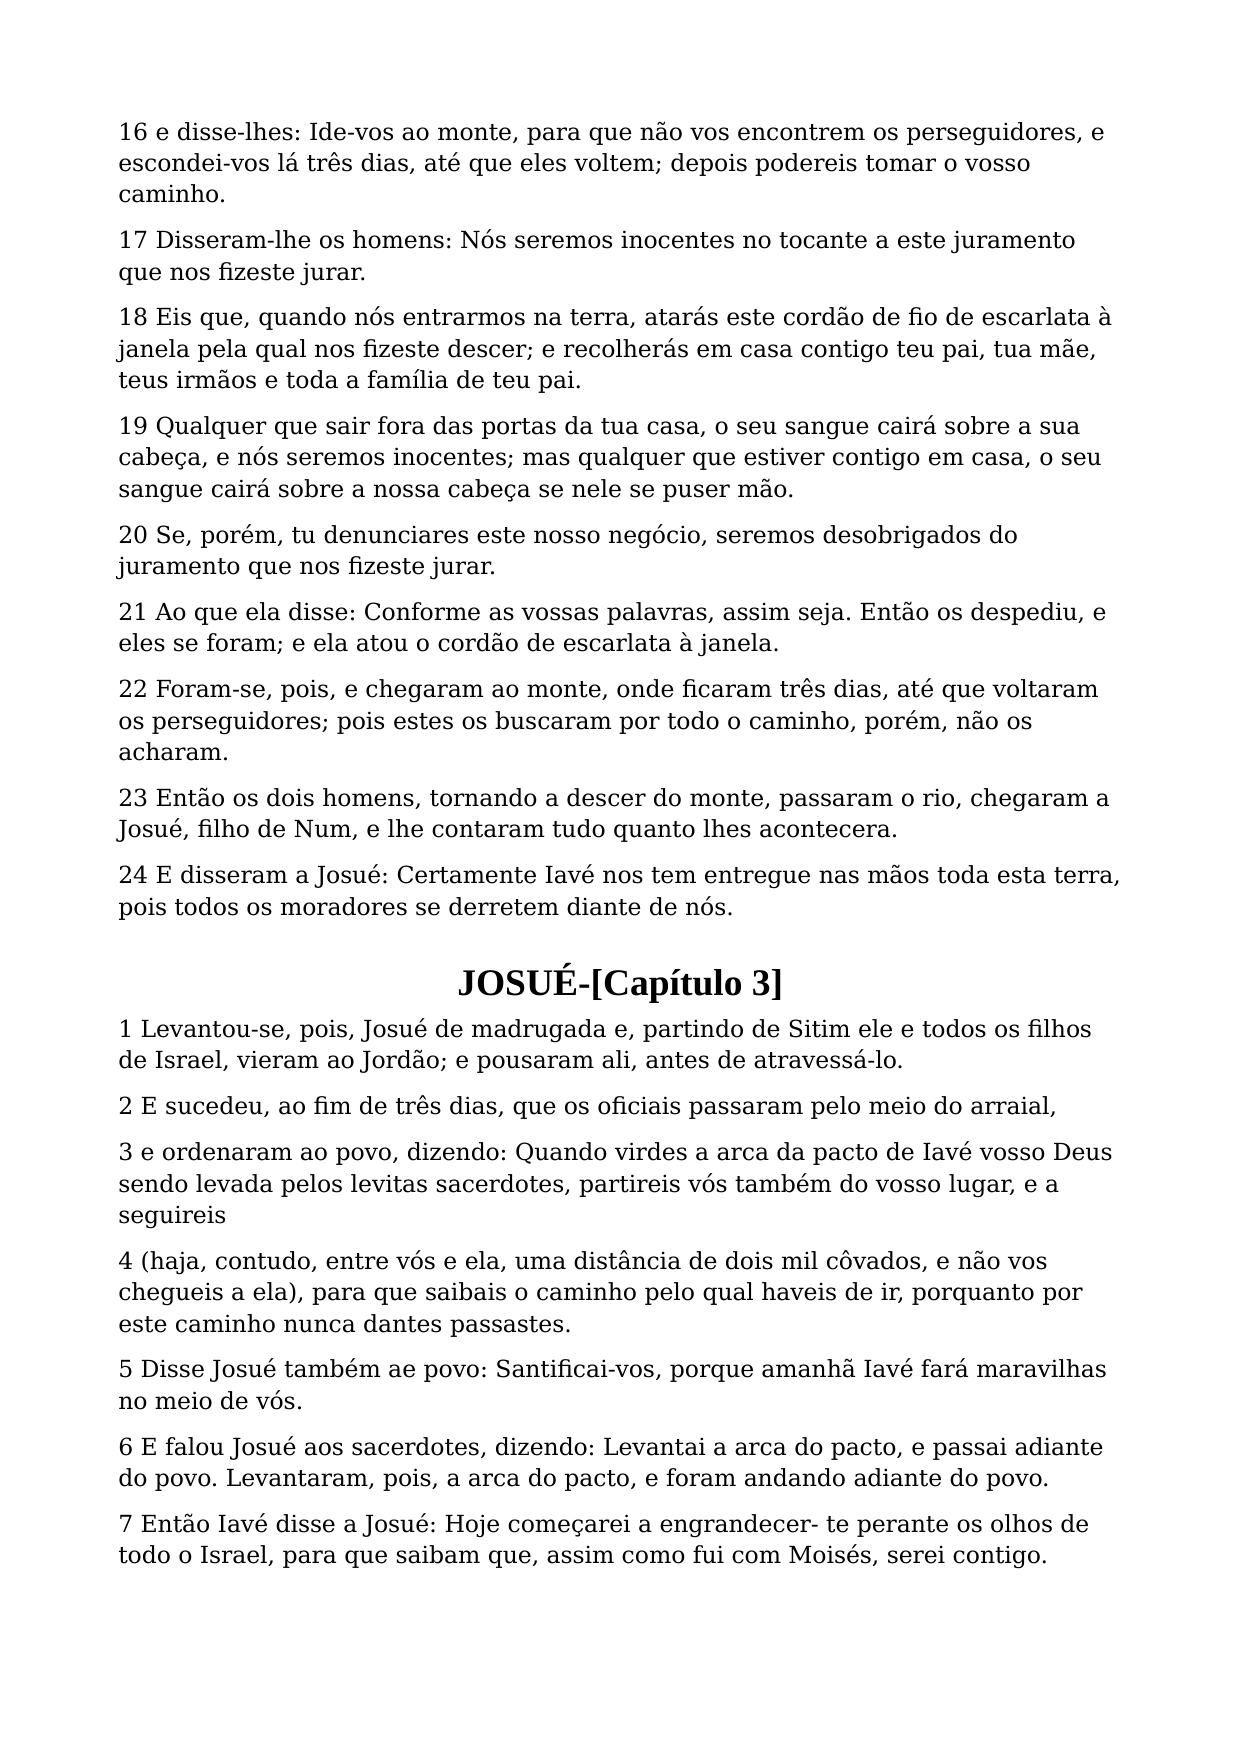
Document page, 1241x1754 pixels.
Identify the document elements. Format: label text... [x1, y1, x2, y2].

text 6 E falou Josué aos sacerdotes, dizendo: Levantai a arca do pacto, e passai adiante do povo. Levantaram, pois, a arca do pacto, e foram andando adiante do povo. [118, 1433, 1122, 1492]
text 1 Levantou-se, pois, Josué de madrugada e, partindo de Sitim ele e todos os filhos de Israel, vieram ao Jordão; e pousaram ali, antes de atravessá-lo. [118, 1016, 1122, 1074]
text 24 E disseram a Josué: Certamente Iavé nos tem entregue nas mãos toda esta terra, pois todos os moradores se derretem diante de nós. [118, 862, 1122, 921]
text 23 Então os dois homens, tornando a descer do monte, passaram o rio, chegaram a Josué, filho de Num, e lhe contaram tudo quanto lhes acontecera. [118, 784, 1122, 843]
text 22 Foram-se, pois, e chegaram ao monte, onde ficaram três dias, até que voltaram os perseguidores; pois estes os buscaram por todo o caminho, porém, não os acharam. [118, 676, 1122, 766]
text 17 Disseram-lhe os homens: Nós seremos inocentes no tocante a este juramento que nos fizeste jurar. [118, 227, 1122, 285]
text 16 e disse-lhes: Ide-vos ao monte, para que não vos encontrem os perseguidores, e escondei-vos lá três dias, até que eles voltem; depois podereis tomar o vosso caminho. [118, 118, 1122, 208]
text 7 Então Iavé disse a Josué: Hoje começarei a engrandecer- te perante os olhos de todo o Israel, para que saibam que, assim como fui com Moisés, serei contigo. [118, 1511, 1122, 1569]
subtitle JOSUÉ-[Capítulo 3] [118, 960, 1122, 1003]
text 21 Ao que ela disse: Conforme as vossas palavras, assim seja. Então os despediu, e eles se foram; e ela atou o cordão de escarlata à janela. [118, 599, 1122, 657]
text 2 E sucedeu, ao fim de três dias, que os oficiais passaram pelo meio do arraial, [118, 1093, 1122, 1120]
text 18 Eis que, quando nós entrarmos na terra, atarás este cordão de fio de escarlata à janela pela qual nos fizeste descer; e recolherás em casa contigo teu pai, tua mãe, teus irmãos e toda a família de teu pai. [118, 304, 1122, 394]
text 5 Disse Josué também ae povo: Santificai-vos, porque amanhã Iavé fará maravilhas no meio de vós. [118, 1356, 1122, 1415]
text 3 e ordenaram ao povo, dizendo: Quando virdes a arca da pacto de Iavé vosso Deus sendo levada pelos levitas sacerdotes, partireis vós também do vosso lugar, e a seguireis [118, 1139, 1122, 1229]
text 19 Qualquer que sair fora das portas da tua casa, o seu sangue cairá sobre a sua cabeça, e nós seremos inocentes; mas qualquer que estiver contigo em casa, o seu sangue cairá sobre a nossa cabeça se nele se puser mão. [118, 413, 1122, 503]
text 4 (haja, contudo, entre vós e ela, uma distância de dois mil côvados, e não vos chegueis a ela), para que saibais o caminho pelo qual haveis de ir, porquanto por este caminho nunca dantes passastes. [118, 1247, 1122, 1337]
text 20 Se, porém, tu denunciares este nosso negócio, seremos desobrigados do juramento que nos fizeste jurar. [118, 521, 1122, 580]
